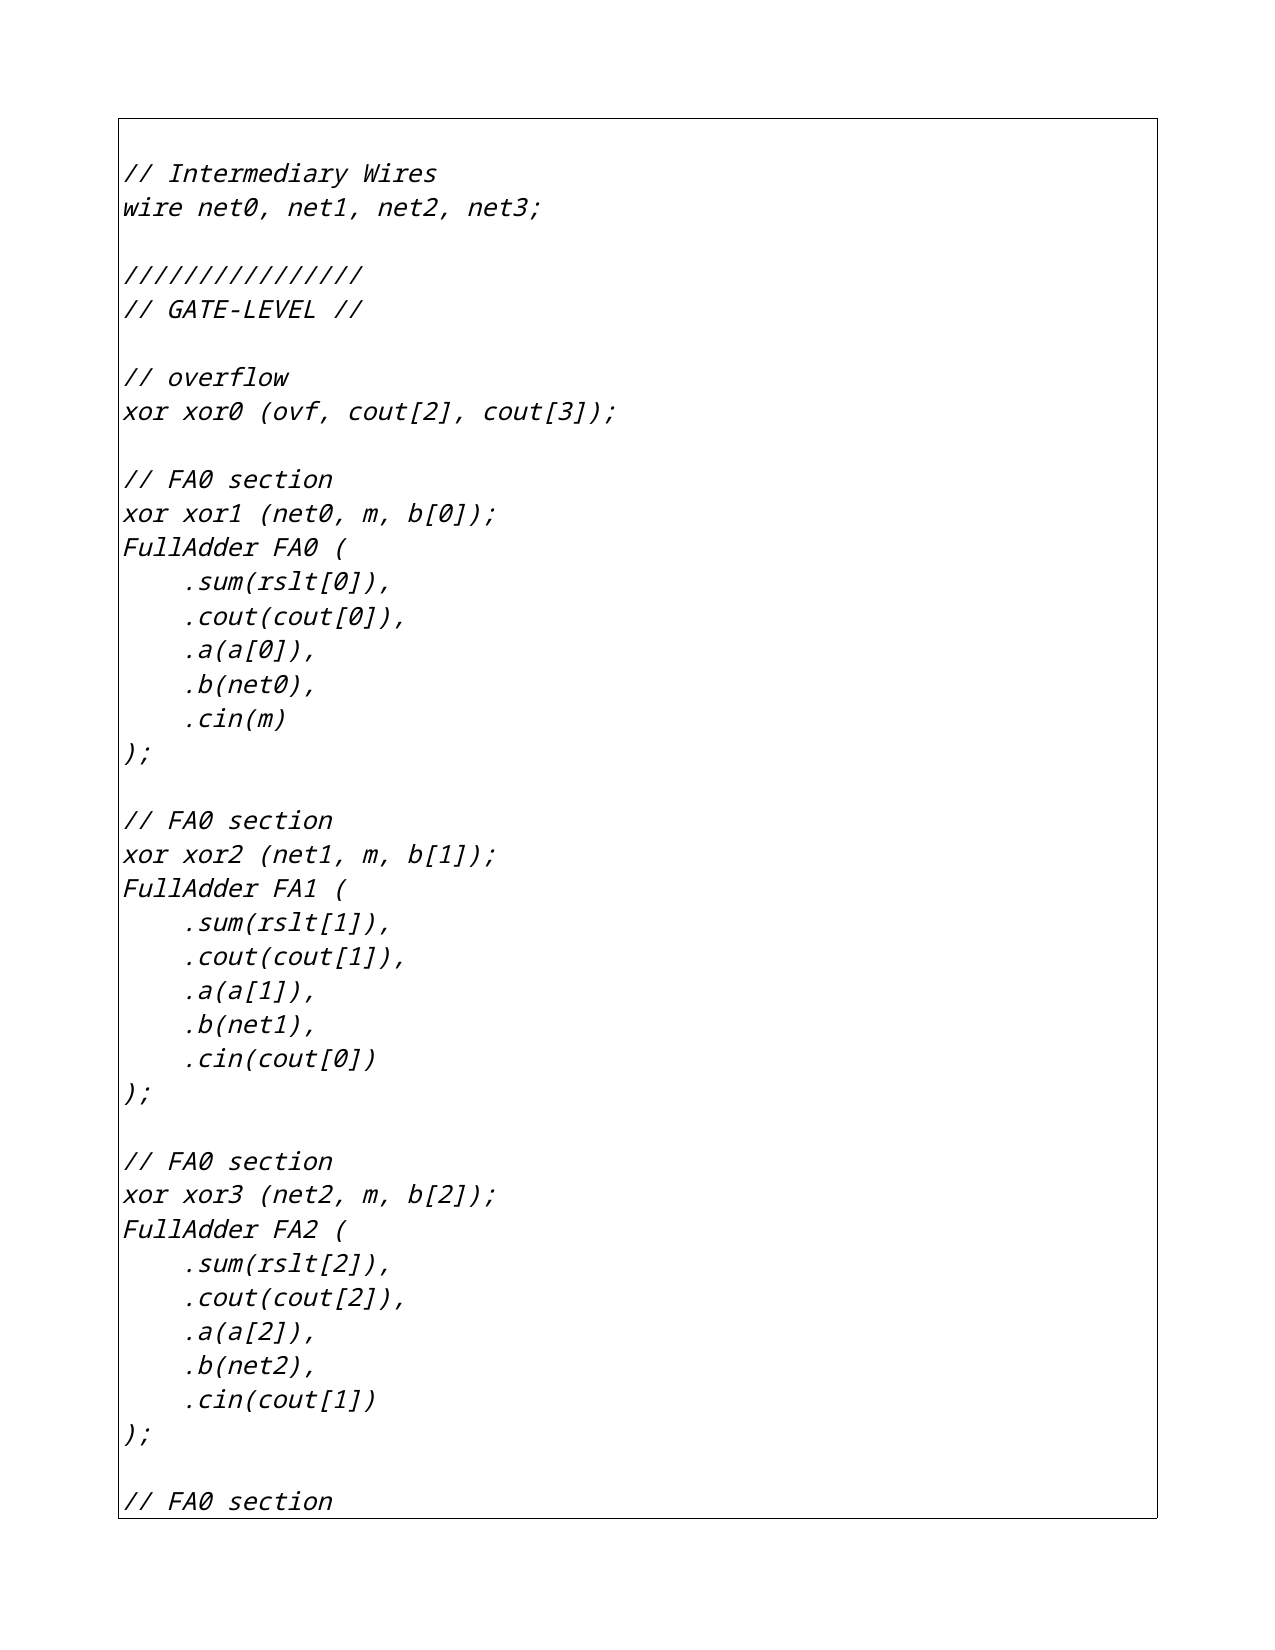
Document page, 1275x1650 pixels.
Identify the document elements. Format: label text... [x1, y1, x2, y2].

text .b(net2), [119, 1344, 1157, 1378]
text ); [119, 731, 1157, 768]
text // Intermediary Wires [119, 152, 1157, 186]
text xor xor2 (net1, m, b[1]); [119, 833, 1157, 867]
text wire net0, net1, net2, net3; [119, 186, 1157, 223]
text // FA0 section [119, 1140, 1157, 1174]
text .cout(cout[0]), [119, 595, 1157, 629]
text FullAdder FA1 ( [119, 867, 1157, 902]
text // GATE-LEVEL // [119, 288, 1157, 326]
text .sum(rslt[2]), [119, 1242, 1157, 1276]
text .b(net1), [119, 1004, 1157, 1038]
text xor xor3 (net2, m, b[2]); [119, 1174, 1157, 1208]
text .a(a[0]), [119, 629, 1157, 663]
text .cin(cout[1]) [119, 1378, 1157, 1412]
text // FA0 section [119, 459, 1157, 493]
text // FA0 section [119, 799, 1157, 833]
text ); [119, 1072, 1157, 1109]
text .cin(m) [119, 697, 1157, 731]
text // overflow [119, 357, 1157, 391]
text // FA0 section [119, 1481, 1157, 1518]
text .a(a[1]), [119, 970, 1157, 1004]
text ); [119, 1412, 1157, 1450]
text .cout(cout[1]), [119, 936, 1157, 970]
text FullAdder FA0 ( [119, 527, 1157, 561]
text xor xor1 (net0, m, b[0]); [119, 493, 1157, 527]
text .sum(rslt[1]), [119, 902, 1157, 936]
text .sum(rslt[0]), [119, 561, 1157, 595]
text .a(a[2]), [119, 1310, 1157, 1344]
text FullAdder FA2 ( [119, 1208, 1157, 1242]
text xor xor0 (ovf, cout[2], cout[3]); [119, 391, 1157, 428]
text .cout(cout[2]), [119, 1276, 1157, 1310]
text //////////////// [119, 254, 1157, 288]
text .cin(cout[0]) [119, 1038, 1157, 1072]
text .b(net0), [119, 663, 1157, 697]
